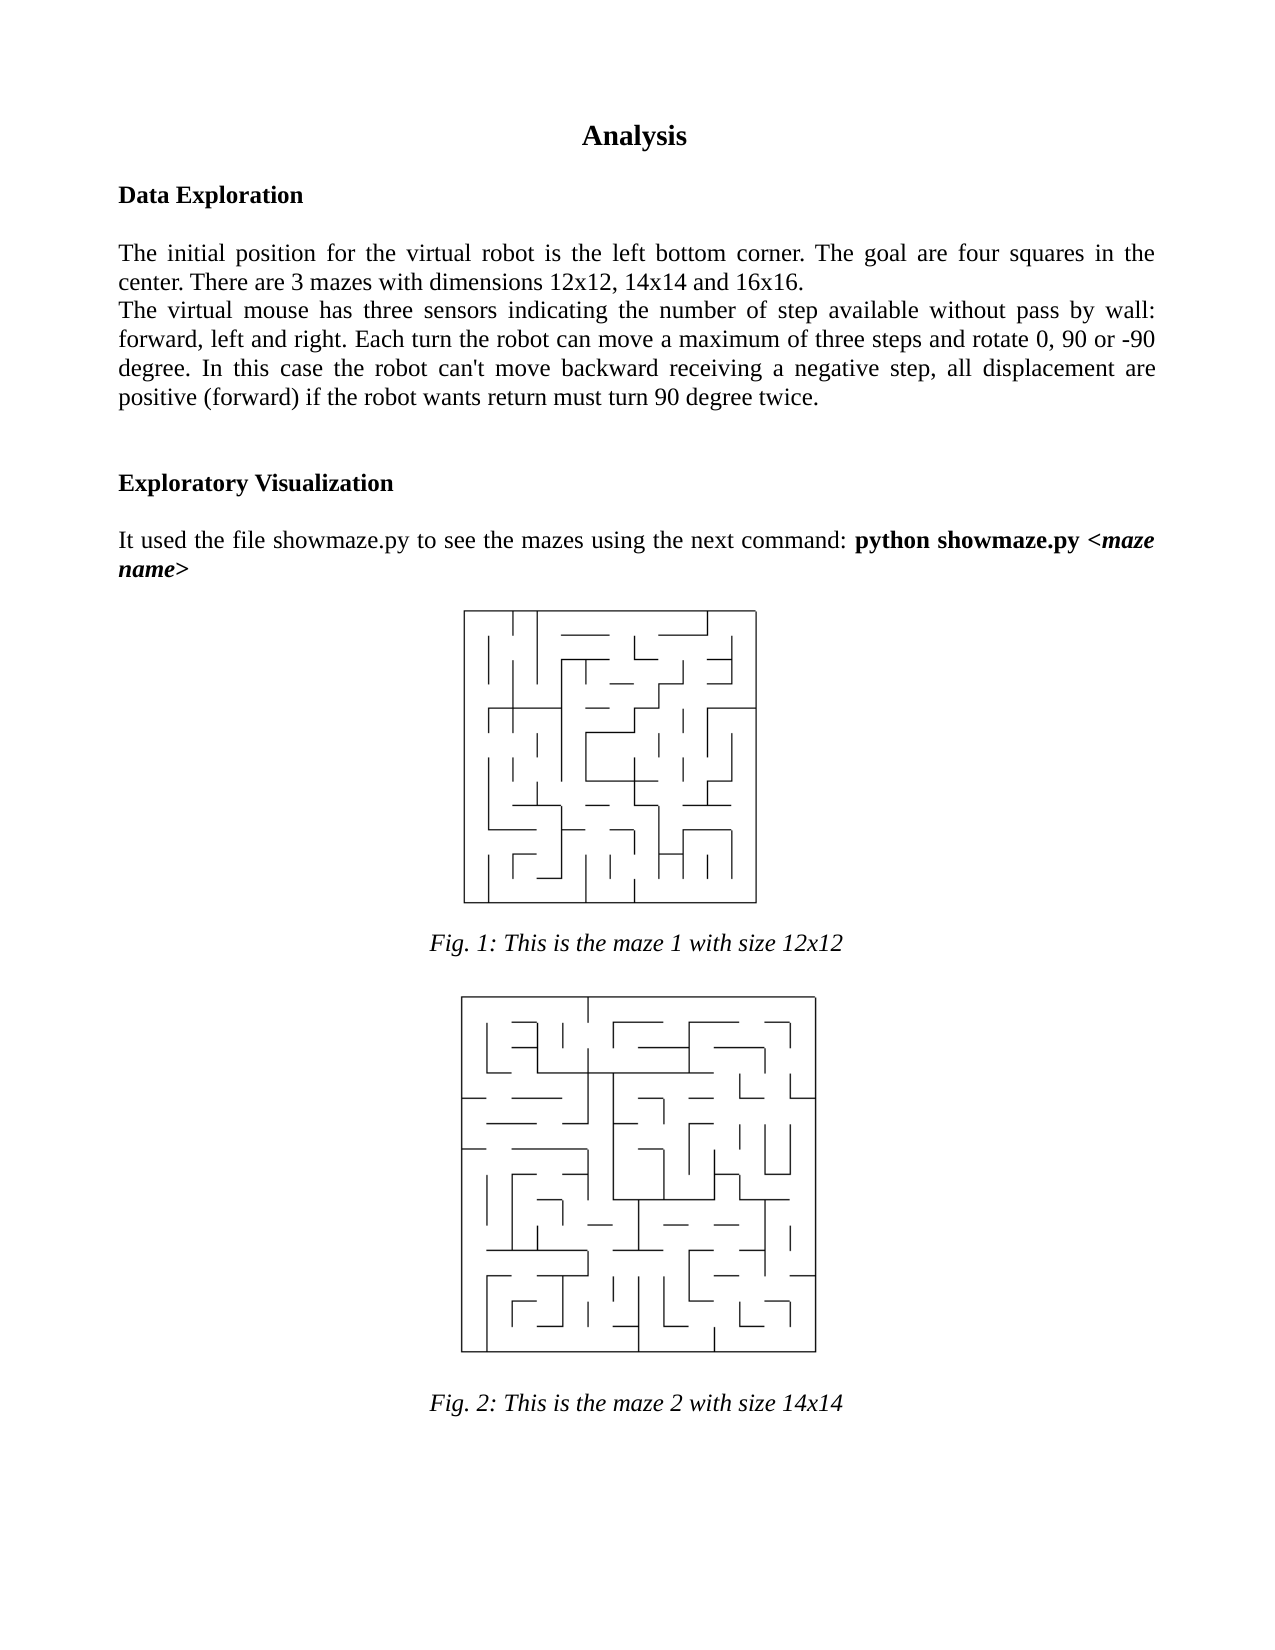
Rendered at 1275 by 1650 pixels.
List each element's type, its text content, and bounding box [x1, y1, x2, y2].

text Fig. 1: This is the maze 1 with size 12x12 [118, 928, 1157, 957]
text Fig. 2: This is the maze 2 with size 14x14 [118, 1388, 1157, 1417]
picture [448, 597, 769, 918]
text The initial position for the virtual robot is the left bottom corner. The goal are four squares in the center. There are 3 mazes with dimensions 12x12, 14x14 and 16x16. [118, 238, 1157, 295]
text It used the file showmaze.py to see the mazes using the next command: python showmaze.py <maze name> [118, 525, 1157, 583]
picture [446, 985, 829, 1369]
text Data Exploration [118, 180, 1157, 209]
text Analysis [118, 118, 1157, 152]
text The virtual mouse has three sensors indicating the number of step available without pass by wall: forward, left and right. Each turn the robot can move a maximum of three steps and rotate 0, 90 or -90 degree. In this case the robot can't move backward receiving a negative step, all displacement are positive (forward) if the robot wants return must turn 90 degree twice. [118, 295, 1157, 410]
text Exploratory Visualization [118, 468, 1157, 497]
